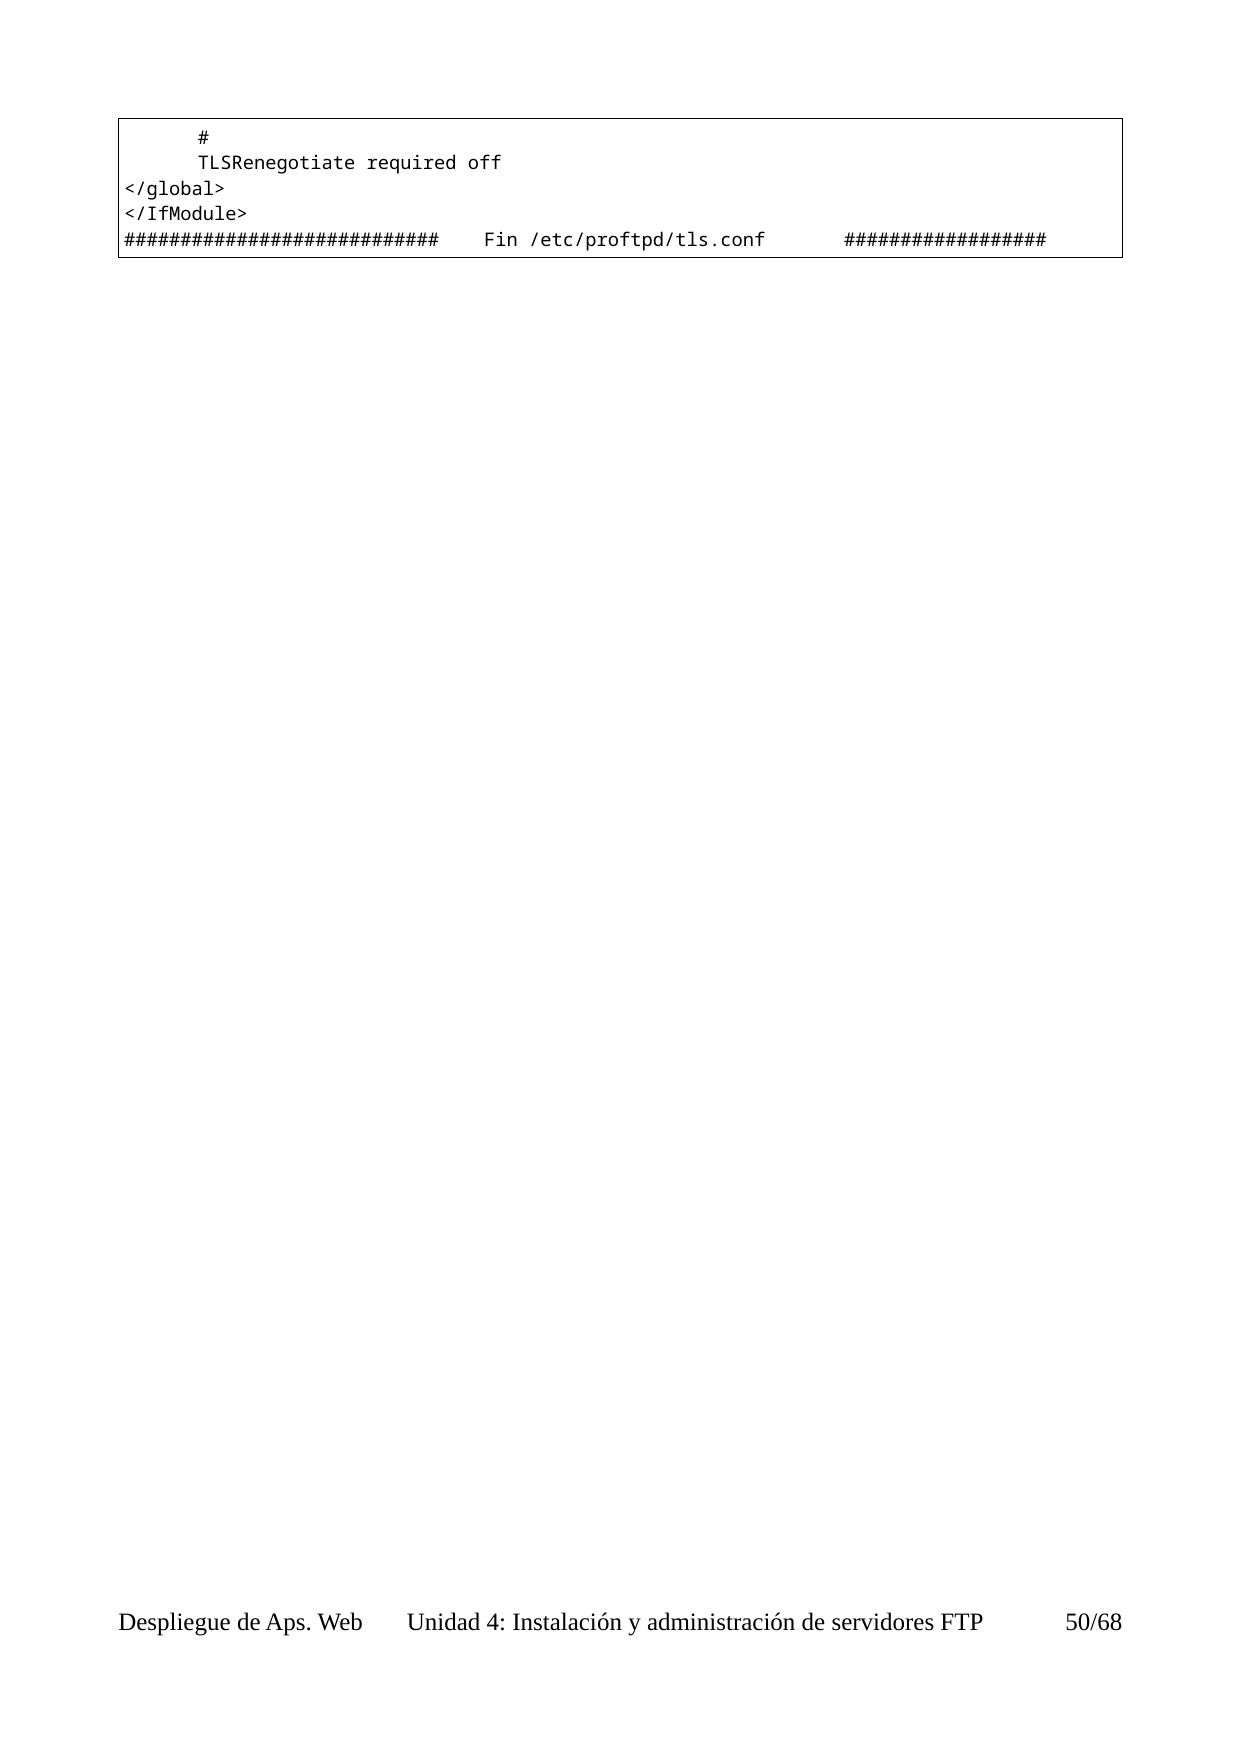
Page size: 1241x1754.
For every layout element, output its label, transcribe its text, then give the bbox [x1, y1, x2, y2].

table_header # TLSRenegotiate required off </global> </IfModule> ############################ Fin /etc/proftpd/tls.conf ################## [119, 119, 1122, 257]
